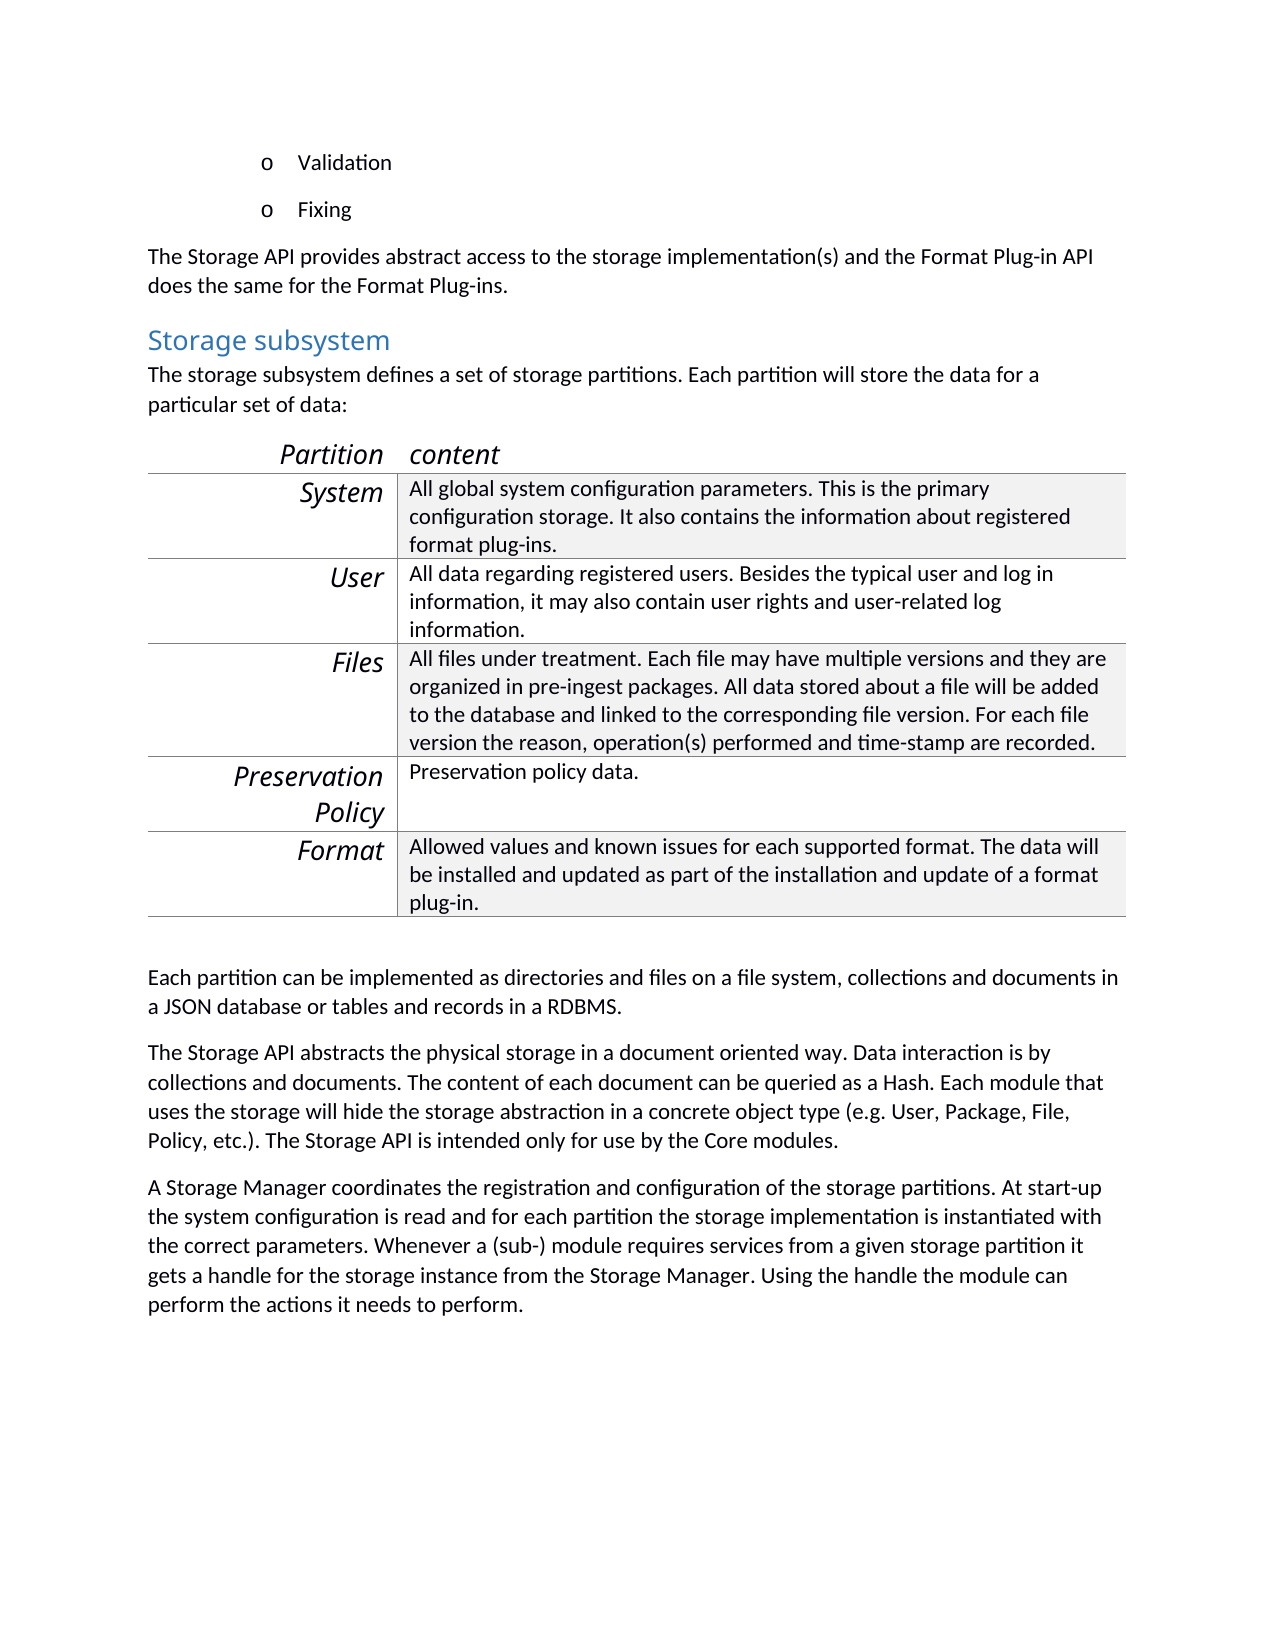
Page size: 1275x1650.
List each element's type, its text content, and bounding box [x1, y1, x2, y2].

table_cell Files [148, 644, 397, 756]
table_header content [398, 436, 1126, 473]
table_cell Allowed values and known issues for each supported format. The data will be installed and updated as part of the installation and update of a format plug-in. [398, 832, 1126, 916]
list Fixing [260, 195, 1127, 224]
table_cell Format [148, 832, 397, 916]
text A Storage Manager coordinates the registration and configuration of the storage partitions. At start-up the system configuration is read and for each partition the storage implementation is instantiated with the correct parameters. Whenever a (sub-) module requires services from a given storage partition it gets a handle for the storage instance from the Storage Manager. Using the handle the module can perform the actions it needs to perform. [148, 1173, 1127, 1318]
table_cell All global system configuration parameters. This is the primary configuration storage. It also contains the information about registered format plug-ins. [398, 474, 1126, 558]
list Validation [260, 148, 1127, 177]
text The Storage API provides abstract access to the storage implementation(s) and the Format Plug-in API does the same for the Format Plug-ins. [148, 242, 1127, 299]
table_cell Preservation Policy [148, 757, 397, 831]
text The Storage API abstracts the physical storage in a document oriented way. Data interaction is by collections and documents. The content of each document can be queried as a Hash. Each module that uses the storage will hide the storage abstraction in a concrete object type (e.g. User, Package, File, Policy, etc.). The Storage API is intended only for use by the Core modules. [148, 1038, 1127, 1154]
table_cell All data regarding registered users. Besides the typical user and log in information, it may also contain user rights and user-related log information. [398, 559, 1126, 643]
table_cell System [148, 474, 397, 558]
text Each partition can be implemented as directories and files on a file system, collections and documents in a JSON database or tables and records in a RDBMS. [148, 963, 1127, 1020]
subtitle Storage subsystem [148, 322, 1127, 359]
table_cell Preservation policy data. [398, 757, 1126, 831]
table_cell All files under treatment. Each file may have multiple versions and they are organized in pre-ingest packages. All data stored about a file will be added to the database and linked to the corresponding file version. For each file version the reason, operation(s) performed and time-stamp are recorded. [398, 644, 1126, 756]
table_header Partition [148, 436, 398, 473]
text The storage subsystem defines a set of storage partitions. Each partition will store the data for a particular set of data: [148, 360, 1127, 418]
table_cell User [148, 559, 397, 643]
